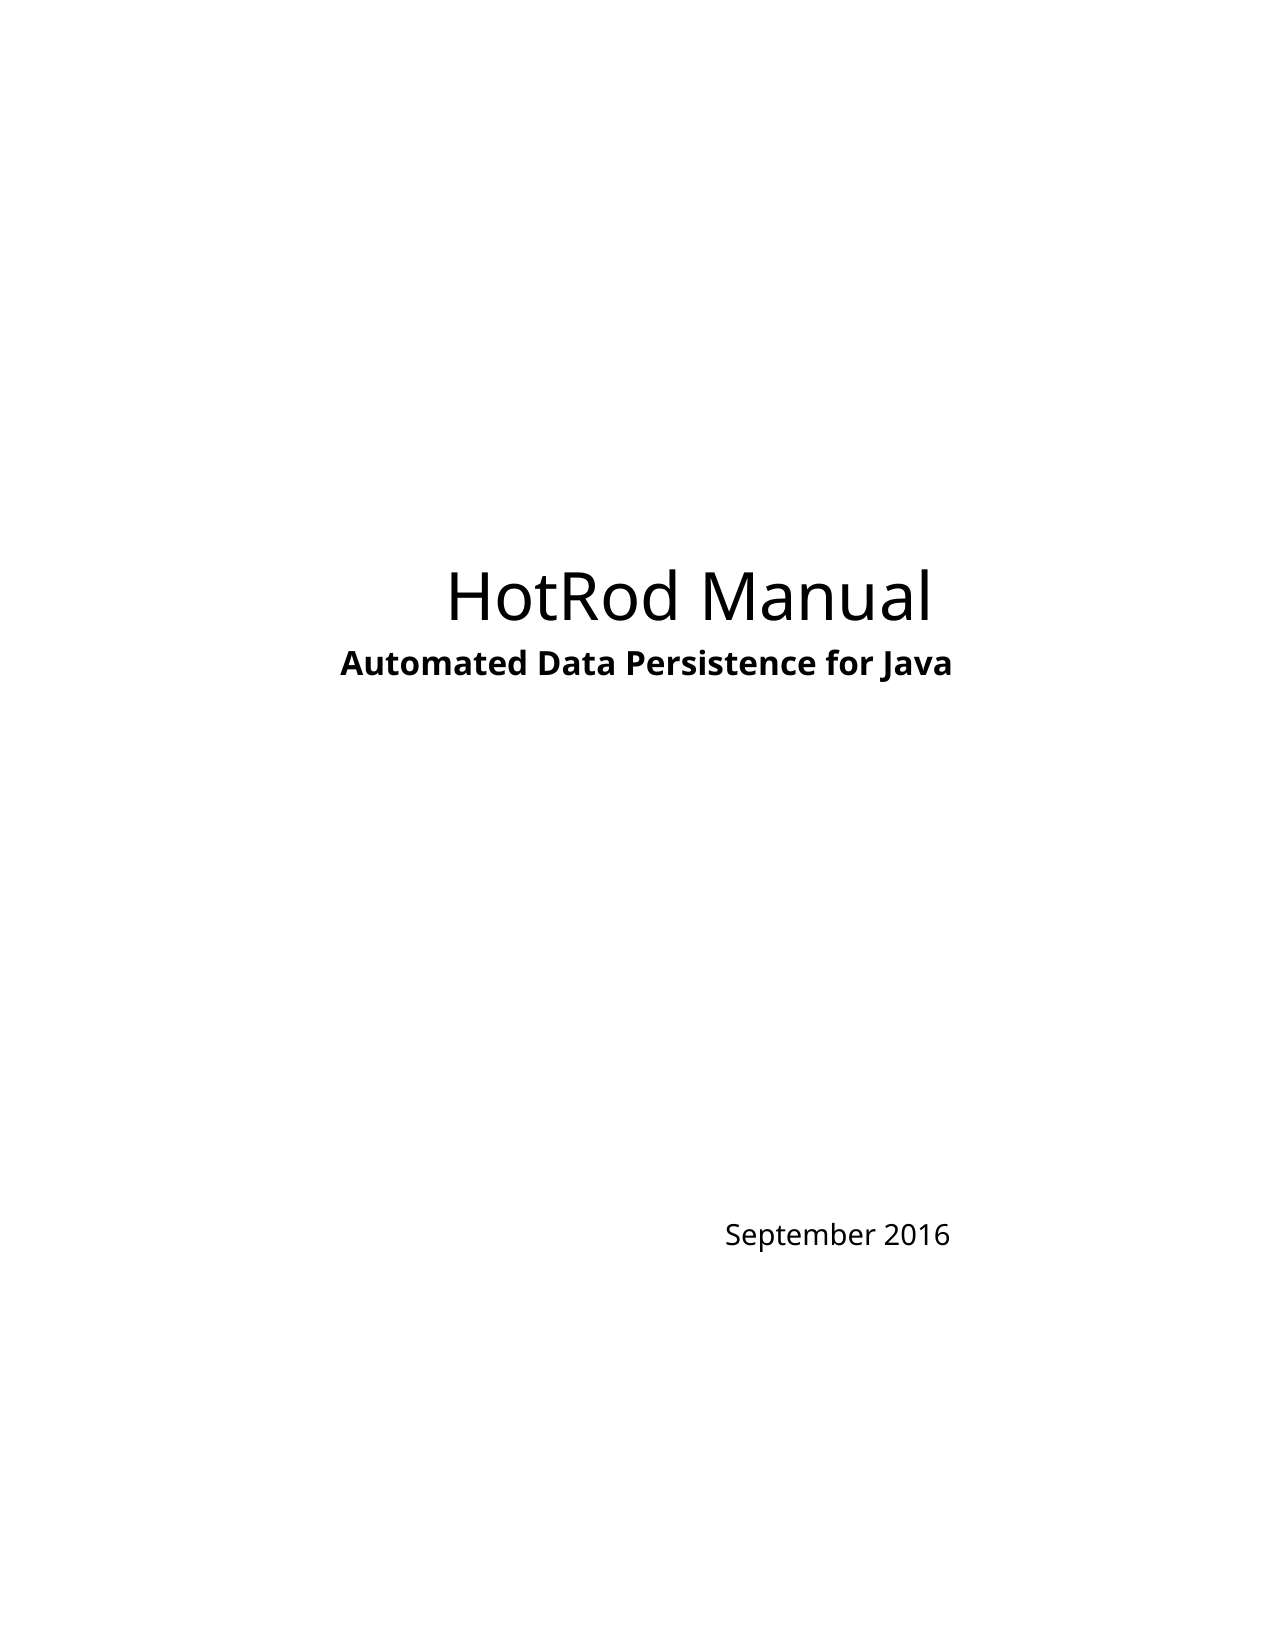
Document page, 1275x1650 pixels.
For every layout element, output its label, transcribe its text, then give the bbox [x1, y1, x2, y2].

text September 2016 [118, 1214, 950, 1361]
text Automated Data Persistence for Java [118, 640, 1157, 686]
text HotRod Manual [118, 549, 1157, 640]
